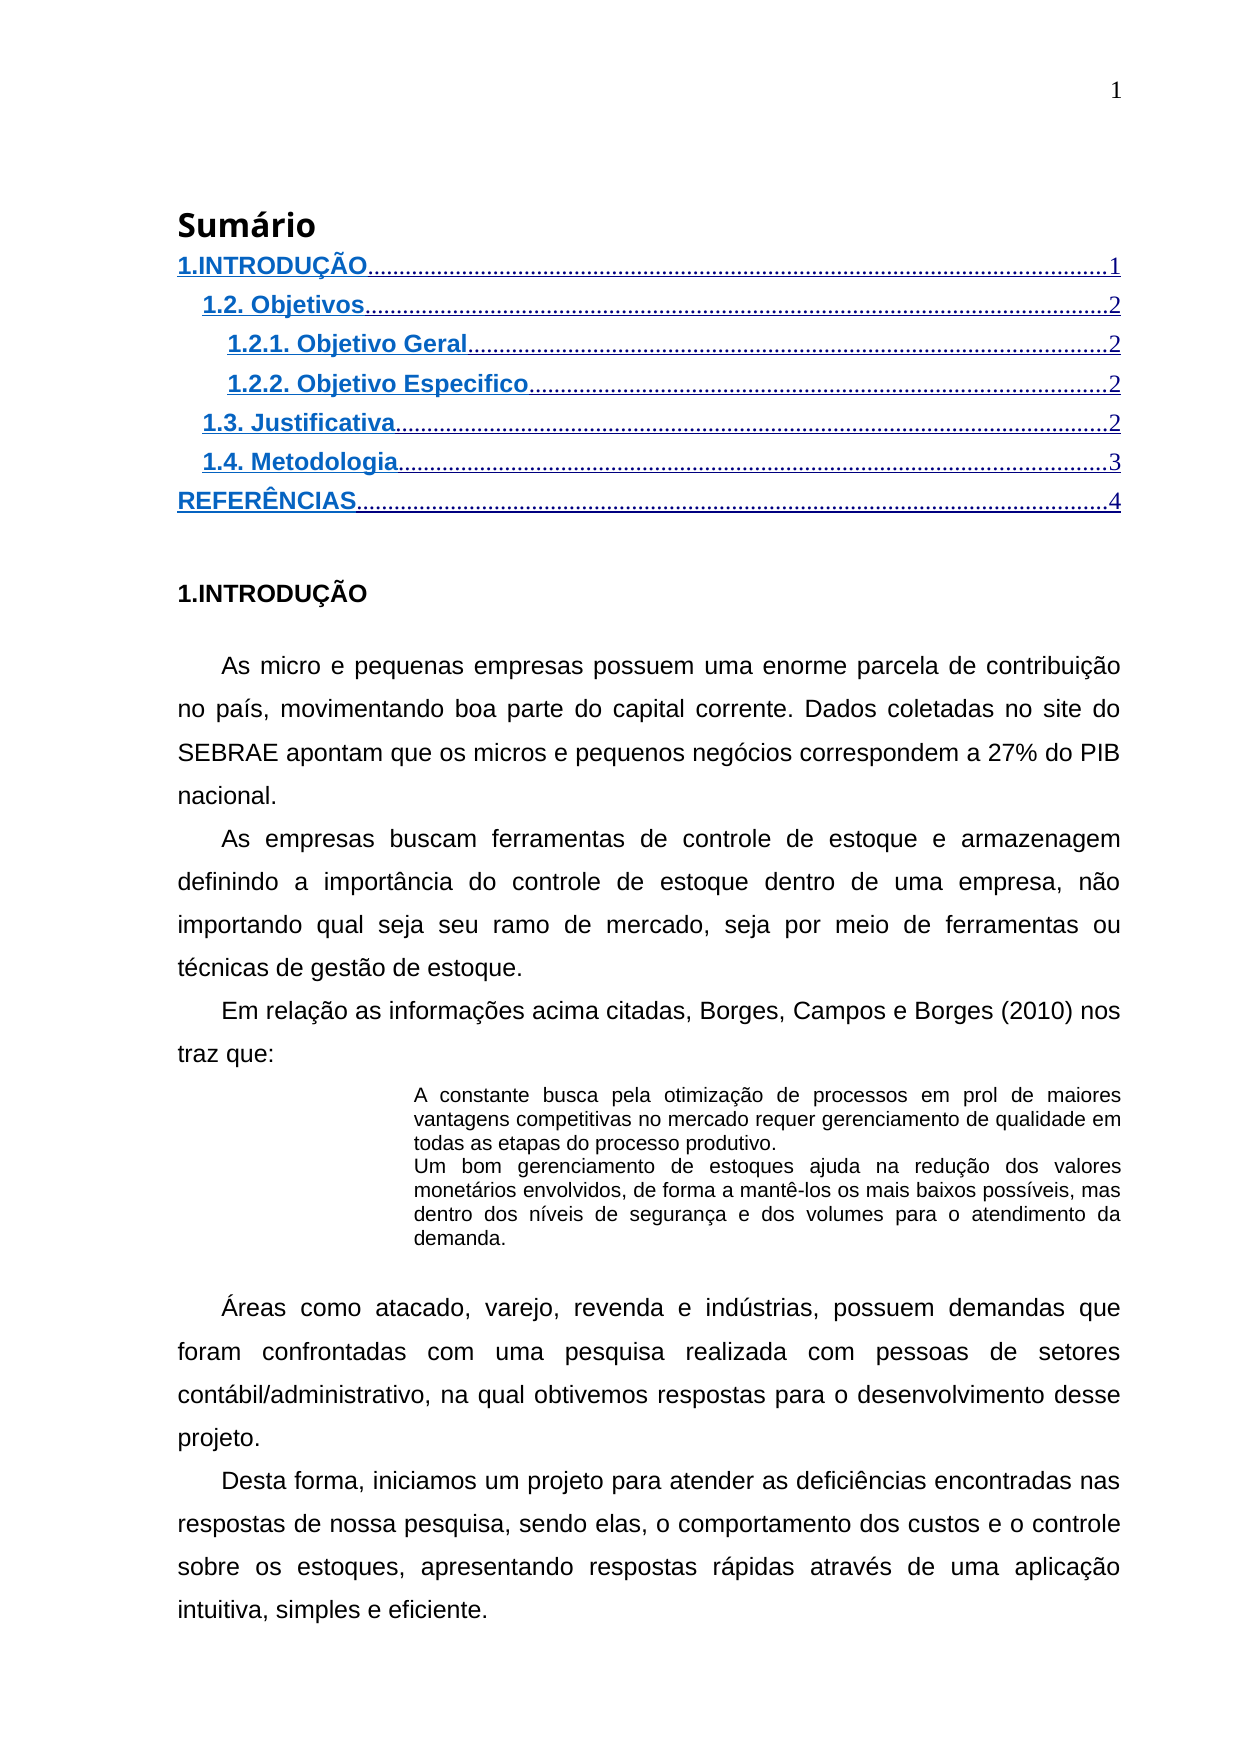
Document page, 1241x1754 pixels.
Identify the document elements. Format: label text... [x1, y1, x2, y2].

text Um bom gerenciamento de estoques ajuda na redução dos valores monetários envolvidos, de forma a mantê-los os mais baixos possíveis, mas dentro dos níveis de segurança e dos volumes para o atendimento da demanda. [413, 1154, 1122, 1250]
text 1.3. Justificativa 2 [202, 408, 1122, 437]
text 1.2.1. Objetivo Geral 2 [227, 329, 1122, 358]
text 1.4. Metodologia 3 [202, 447, 1122, 476]
text As micro e pequenas empresas possuem uma enorme parcela de contribuição no país, movimentando boa parte do capital corrente. Dados coletadas no site do SEBRAE apontam que os micros e pequenos negócios correspondem a 27% do PIB nacional. [177, 651, 1122, 809]
text REFERÊNCIAS 4 [177, 486, 1122, 515]
subtitle 1.INTRODUÇÃO [177, 579, 1122, 608]
text As empresas buscam ferramentas de controle de estoque e armazenagem definindo a importância do controle de estoque dentro de uma empresa, não importando qual seja seu ramo de mercado, seja por meio de ferramentas ou técnicas de gestão de estoque. [177, 824, 1122, 982]
text Áreas como atacado, varejo, revenda e indústrias, possuem demandas que foram confrontadas com uma pesquisa realizada com pessoas de setores contábil/administrativo, na qual obtivemos respostas para o desenvolvimento desse projeto. [177, 1293, 1122, 1451]
text Em relação as informações acima citadas, Borges, Campos e Borges (2010) nos traz que: [177, 996, 1122, 1068]
text Desta forma, iniciamos um projeto para atender as deficiências encontradas nas respostas de nossa pesquisa, sendo elas, o comportamento dos custos e o controle sobre os estoques, apresentando respostas rápidas através de uma aplicação intuitiva, simples e eficiente. [177, 1466, 1122, 1624]
text Sumário [177, 202, 1122, 248]
text 1.2. Objetivos 2 [202, 290, 1122, 319]
text 1.INTRODUÇÃO 1 [177, 251, 1122, 279]
text 1.2.2. Objetivo Especifico 2 [227, 368, 1122, 397]
text A constante busca pela otimização de processos em prol de maiores vantagens competitivas no mercado requer gerenciamento de qualidade em todas as etapas do processo produtivo. [413, 1082, 1122, 1154]
